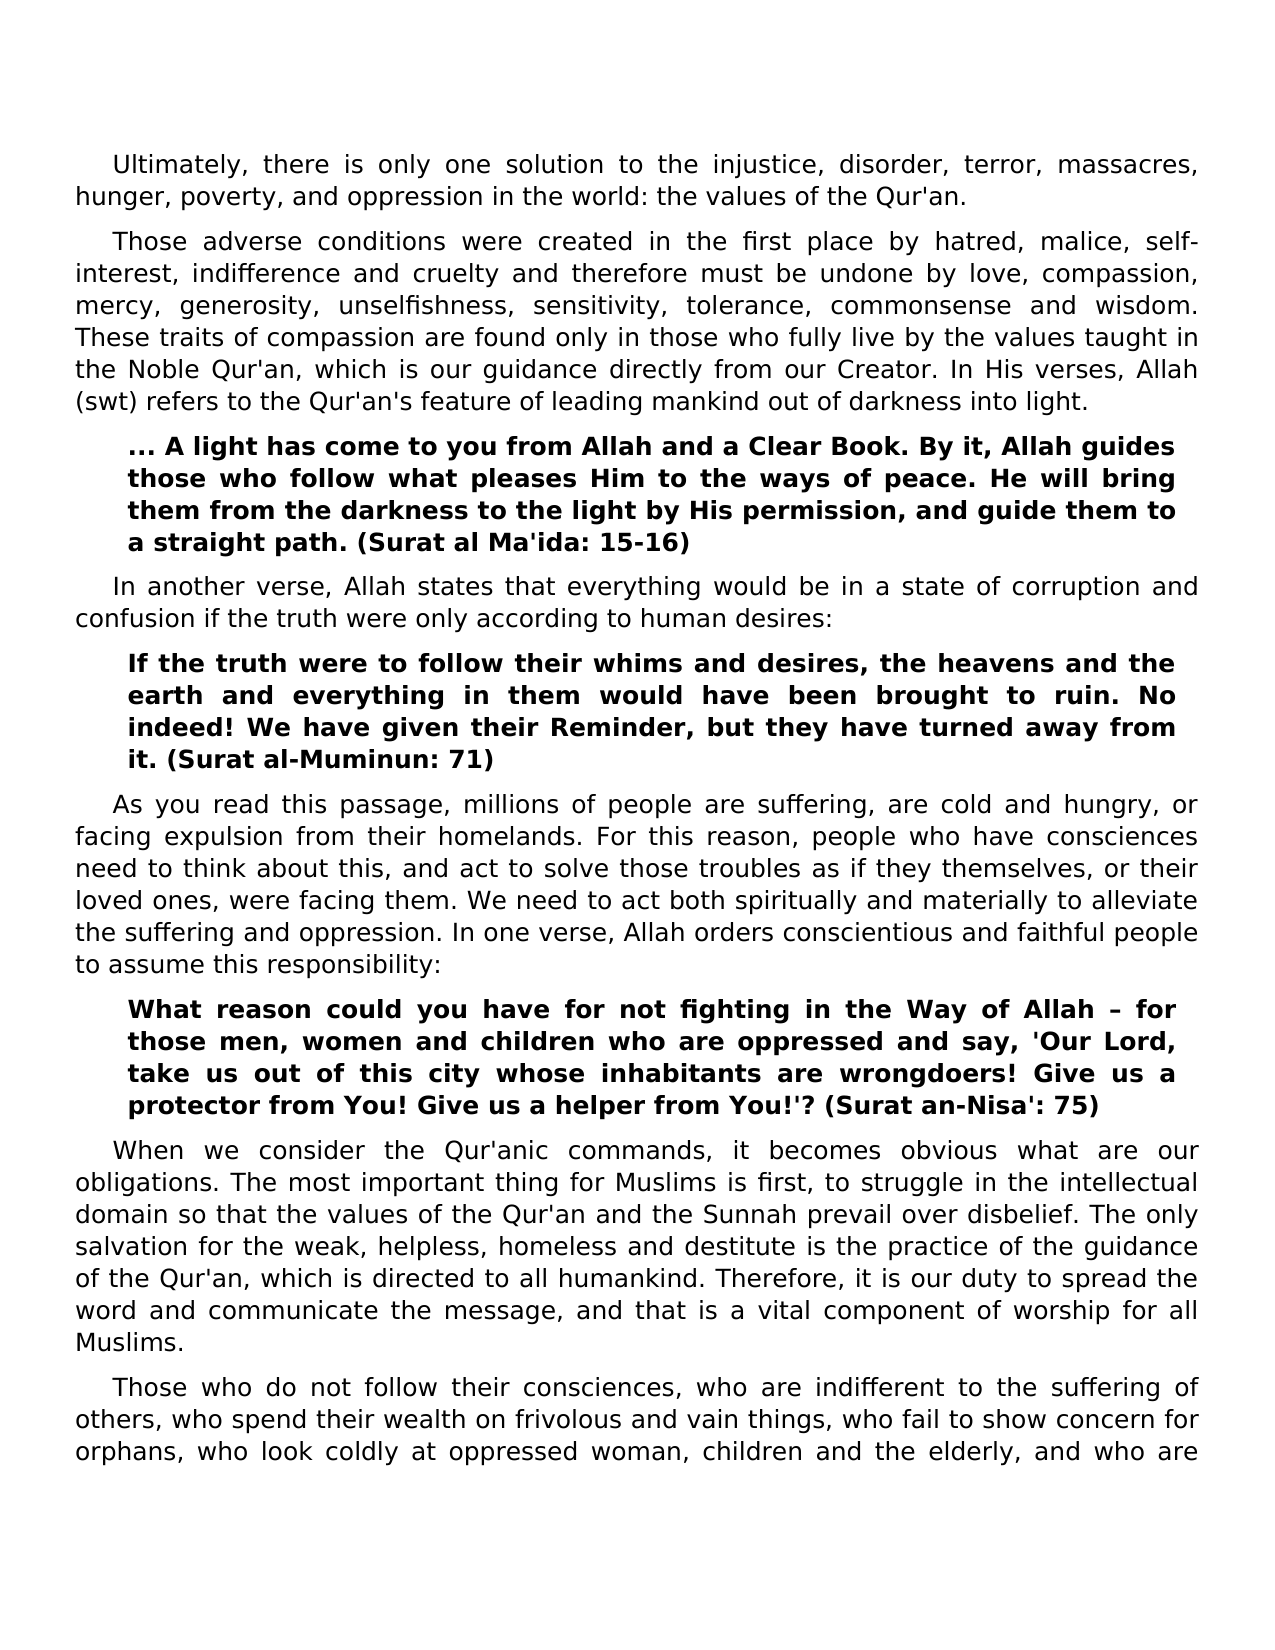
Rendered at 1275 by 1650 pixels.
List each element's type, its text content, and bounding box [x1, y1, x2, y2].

text When we consider the Qur'anic commands, it becomes obvious what are our obligations. The most important thing for Muslims is first, to struggle in the intellectual domain so that the values of the Qur'an and the Sunnah prevail over disbelief. The only salvation for the weak, helpless, homeless and destitute is the practice of the guidance of the Qur'an, which is directed to all humankind. Therefore, it is our duty to spread the word and communicate the message, and that is a vital component of worship for all Muslims. [75, 1136, 1200, 1357]
text What reason could you have for not fighting in the Way of Allah – for those men, women and children who are oppressed and say, 'Our Lord, take us out of this city whose inhabitants are wrongdoers! Give us a protector from You! Give us a helper from You!'? (Surat an-Nisa': 75) [127, 995, 1177, 1120]
text ... A light has come to you from Allah and a Clear Book. By it, Allah guides those who follow what pleases Him to the ways of peace. He will bring them from the darkness to the light by His permission, and guide them to a straight path. (Surat al Ma'ida: 15-16) [127, 432, 1177, 557]
text Those adverse conditions were created in the first place by hatred, malice, self-interest, indifference and cruelty and therefore must be undone by love, compassion, mercy, generosity, unselfishness, sensitivity, tolerance, commonsense and wisdom. These traits of compassion are found only in those who fully live by the values taught in the Noble Qur'an, which is our guidance directly from our Creator. In His verses, Allah (swt) refers to the Qur'an's feature of leading mankind out of darkness into light. [75, 227, 1200, 416]
text Ultimately, there is only one solution to the injustice, disorder, terror, massacres, hunger, poverty, and oppression in the world: the values of the Qur'an. [75, 150, 1200, 211]
text In another verse, Allah states that everything would be in a state of corruption and confusion if the truth were only according to human desires: [75, 572, 1200, 634]
text As you read this passage, millions of people are suffering, are cold and hungry, or facing expulsion from their homelands. For this reason, people who have consciences need to think about this, and act to solve those troubles as if they themselves, or their loved ones, were facing them. We need to act both spiritually and materially to alleviate the suffering and oppression. In one verse, Allah orders conscientious and faithful people to assume this responsibility: [75, 790, 1200, 979]
text Those who do not follow their consciences, who are indifferent to the suffering of others, who spend their wealth on frivolous and vain things, who fail to show concern for orphans, who look coldly at oppressed woman, children and the elderly, and who are [75, 1373, 1200, 1466]
text If the truth were to follow their whims and desires, the heavens and the earth and everything in them would have been brought to ruin. No indeed! We have given their Reminder, but they have turned away from it. (Surat al-Muminun: 71) [127, 649, 1177, 774]
